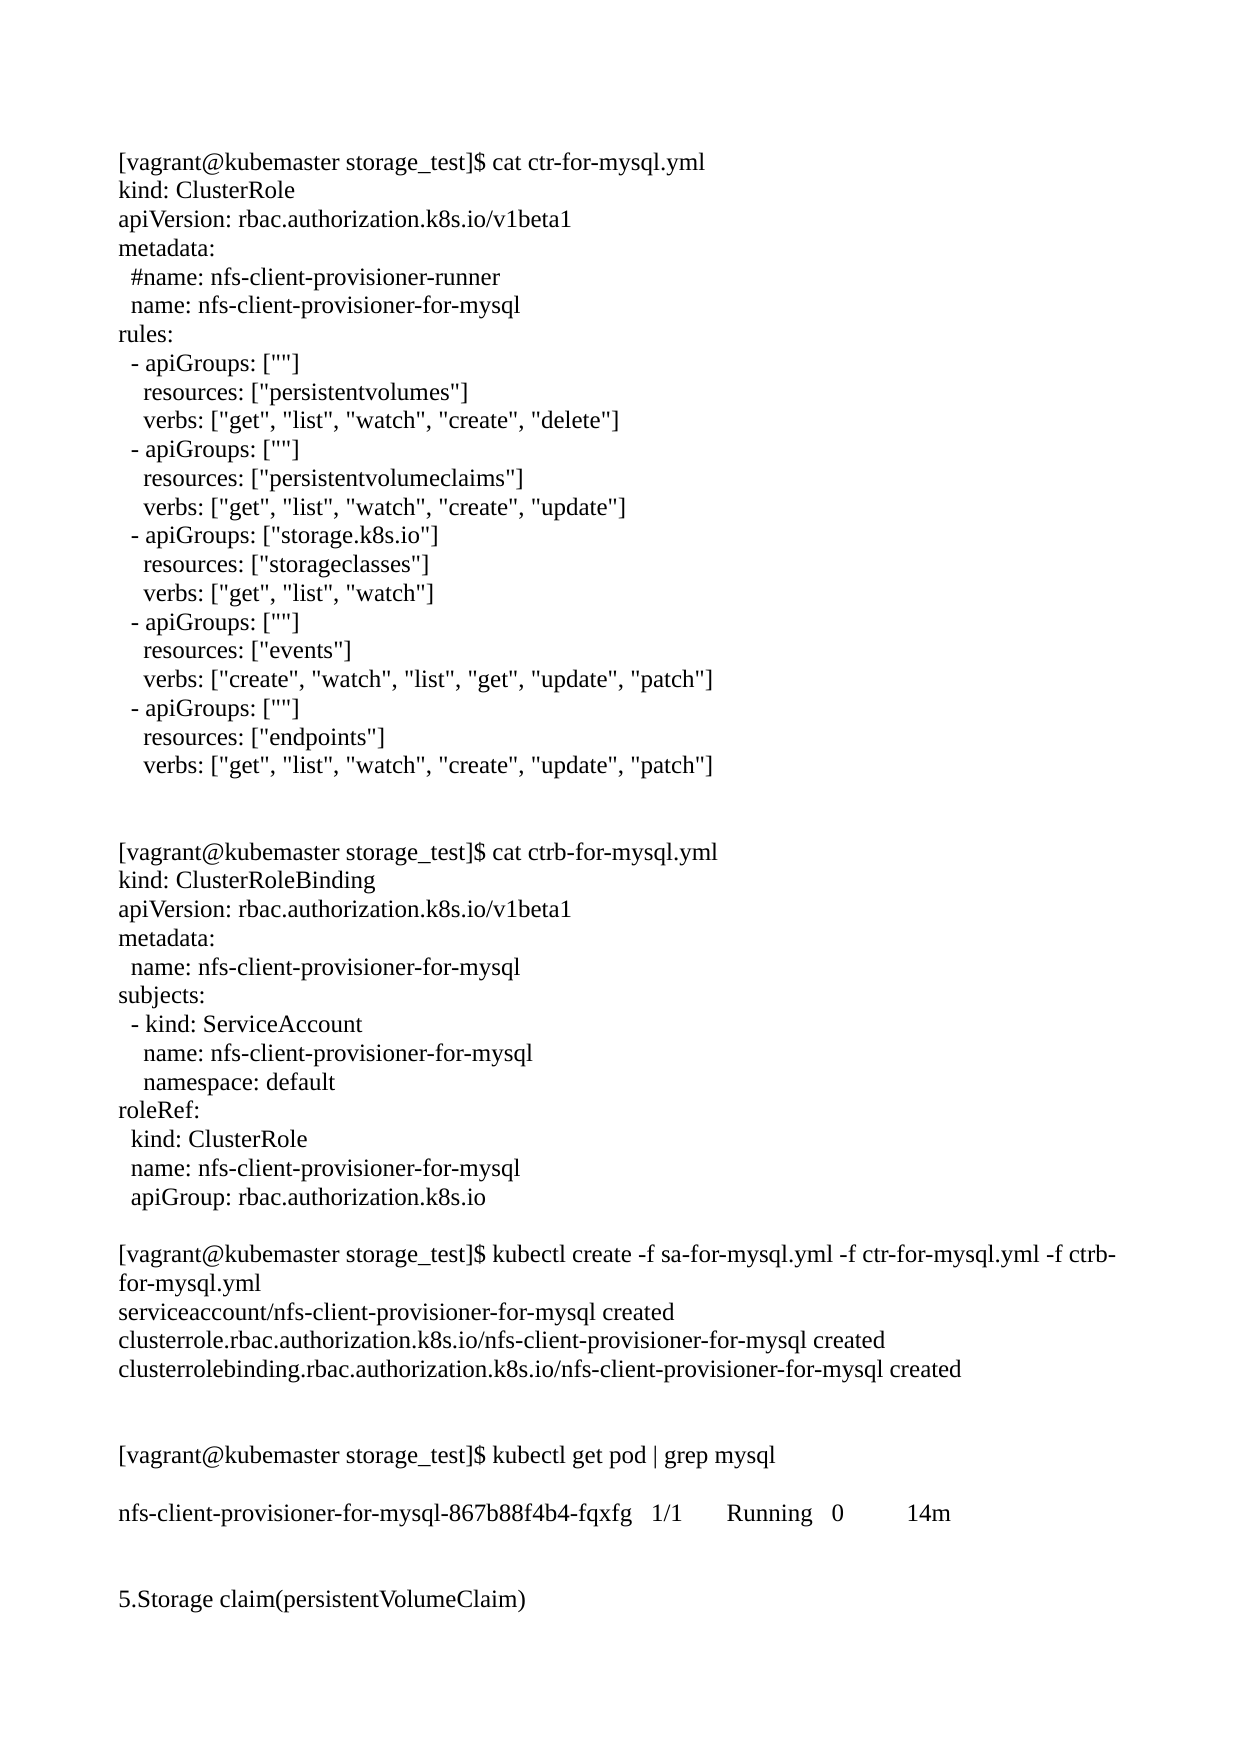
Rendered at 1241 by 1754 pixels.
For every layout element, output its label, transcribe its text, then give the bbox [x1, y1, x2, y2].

text clusterrolebinding.rbac.authorization.k8s.io/nfs-client-provisioner-for-mysql created [118, 1354, 1122, 1383]
text namespace: default [118, 1067, 1122, 1096]
text 5.Storage claim(persistentVolumeClaim) [118, 1584, 1122, 1613]
text nfs-client-provisioner-for-mysql-867b88f4b4-fqxfg 1/1 Running 0 14m [118, 1498, 1122, 1527]
text subjects: [118, 981, 1122, 1009]
text kind: ClusterRoleBinding [118, 866, 1122, 894]
text verbs: ["get", "list", "watch", "create", "update"] [118, 492, 1122, 521]
text - apiGroups: ["storage.k8s.io"] [118, 521, 1122, 549]
text clusterrole.rbac.authorization.k8s.io/nfs-client-provisioner-for-mysql created [118, 1326, 1122, 1354]
text roleRef: [118, 1096, 1122, 1124]
text - kind: ServiceAccount [118, 1009, 1122, 1038]
text verbs: ["create", "watch", "list", "get", "update", "patch"] [118, 664, 1122, 693]
text resources: ["endpoints"] [118, 722, 1122, 751]
text serviceaccount/nfs-client-provisioner-for-mysql created [118, 1297, 1122, 1326]
text verbs: ["get", "list", "watch"] [118, 578, 1122, 607]
text - apiGroups: [""] [118, 348, 1122, 377]
text #name: nfs-client-provisioner-runner [118, 262, 1122, 291]
text [vagrant@kubemaster storage_test]$ cat ctrb-for-mysql.yml [118, 837, 1122, 866]
text [vagrant@kubemaster storage_test]$ kubectl create -f sa-for-mysql.yml -f ctr-for-mysql.yml -f ctrb-for-mysql.yml [118, 1239, 1122, 1297]
text apiVersion: rbac.authorization.k8s.io/v1beta1 [118, 894, 1122, 923]
text name: nfs-client-provisioner-for-mysql [118, 1153, 1122, 1182]
text resources: ["persistentvolumes"] [118, 377, 1122, 406]
text metadata: [118, 923, 1122, 952]
text verbs: ["get", "list", "watch", "create", "update", "patch"] [118, 751, 1122, 779]
text - apiGroups: [""] [118, 607, 1122, 636]
text resources: ["storageclasses"] [118, 549, 1122, 578]
text name: nfs-client-provisioner-for-mysql [118, 1038, 1122, 1067]
text kind: ClusterRole [118, 176, 1122, 204]
text name: nfs-client-provisioner-for-mysql [118, 291, 1122, 319]
text apiGroup: rbac.authorization.k8s.io [118, 1182, 1122, 1211]
text resources: ["events"] [118, 636, 1122, 664]
text rules: [118, 319, 1122, 348]
text apiVersion: rbac.authorization.k8s.io/v1beta1 [118, 204, 1122, 233]
text - apiGroups: [""] [118, 434, 1122, 463]
text verbs: ["get", "list", "watch", "create", "delete"] [118, 406, 1122, 434]
text [vagrant@kubemaster storage_test]$ cat ctr-for-mysql.yml [118, 147, 1122, 176]
text [vagrant@kubemaster storage_test]$ kubectl get pod | grep mysql [118, 1441, 1122, 1469]
text metadata: [118, 233, 1122, 262]
text - apiGroups: [""] [118, 693, 1122, 722]
text resources: ["persistentvolumeclaims"] [118, 463, 1122, 492]
text kind: ClusterRole [118, 1124, 1122, 1153]
text name: nfs-client-provisioner-for-mysql [118, 952, 1122, 981]
